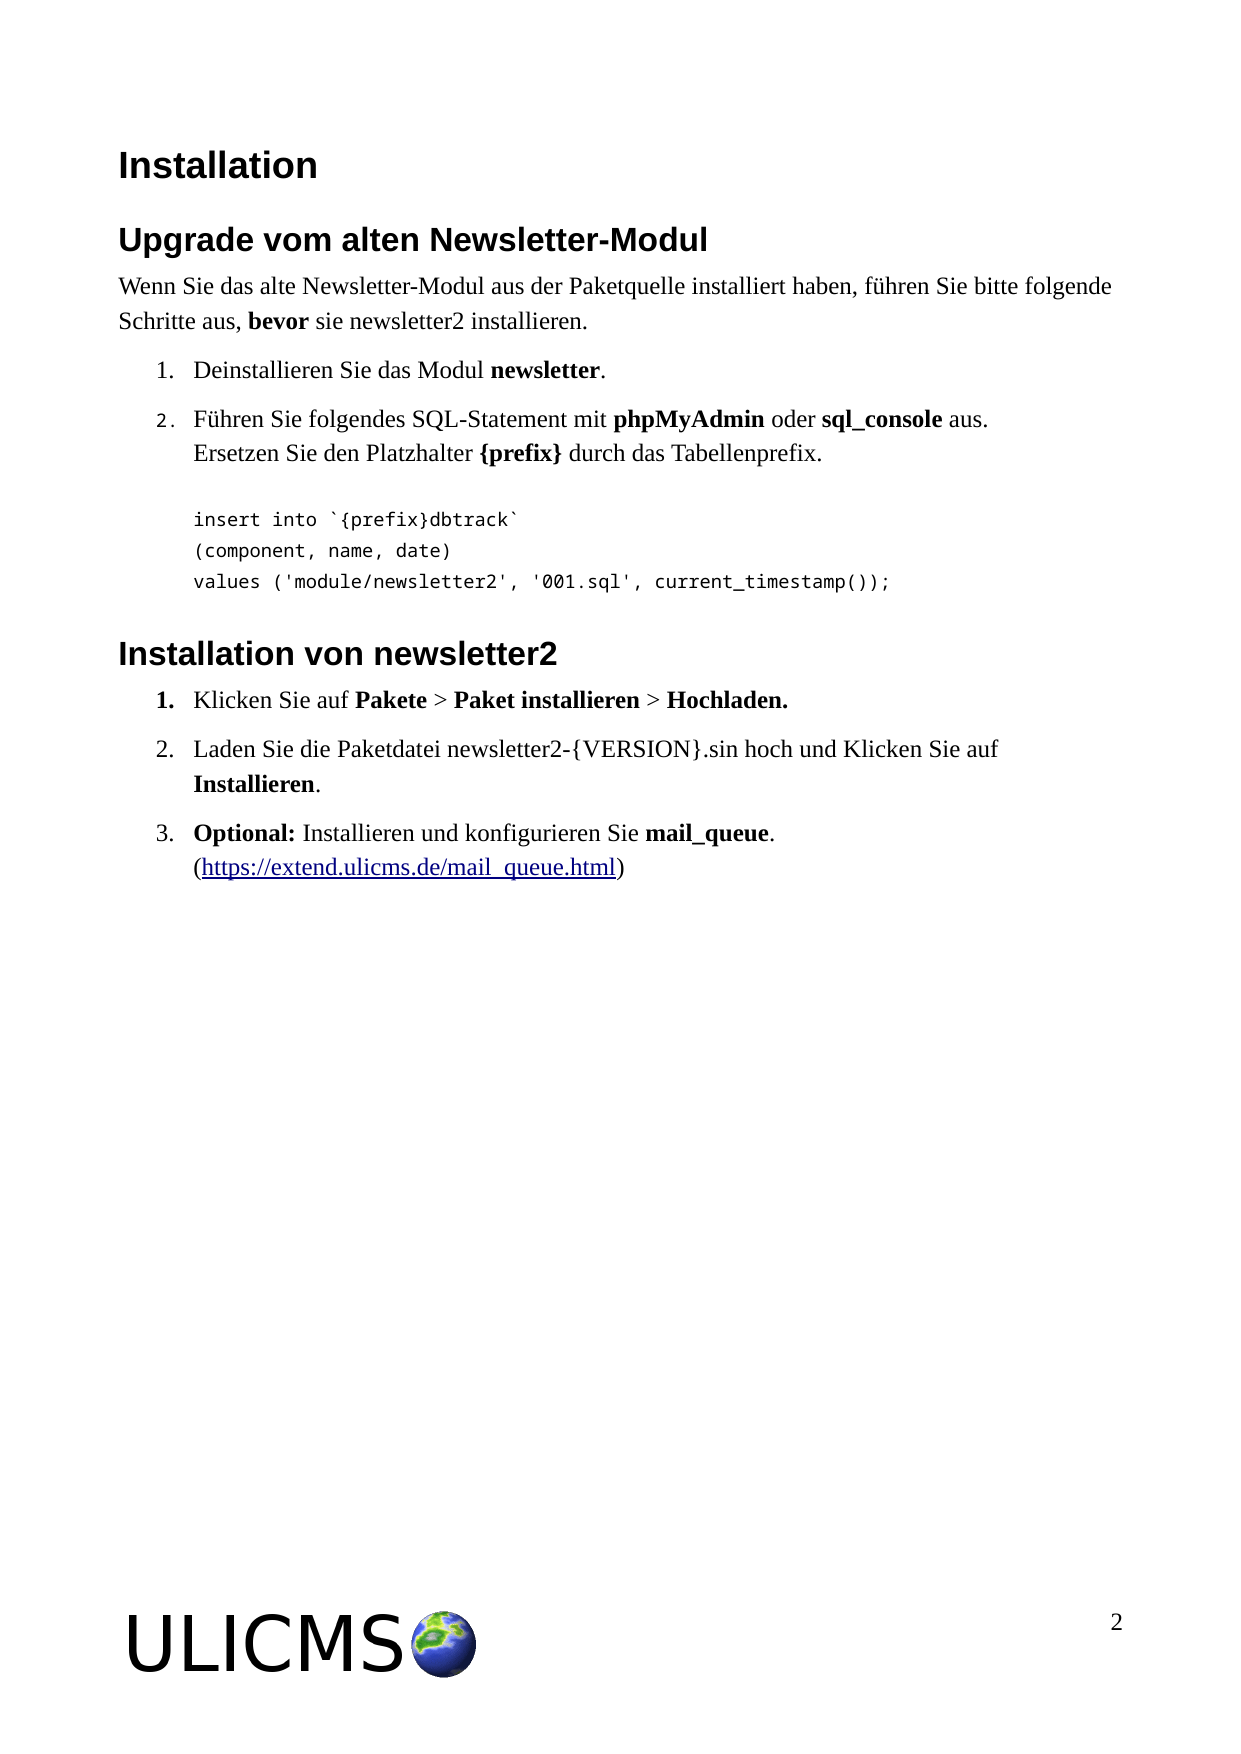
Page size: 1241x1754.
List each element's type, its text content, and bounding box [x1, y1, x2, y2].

list Optional: Installieren und konfigurieren Sie mail_queue. (https://extend.ulicms.de/mail_queue.html) [156, 818, 1123, 881]
subtitle Installation von newsletter2 [118, 634, 1123, 673]
list Führen Sie folgendes SQL-Statement mit phpMyAdmin oder sql_console aus. Ersetzen Sie den Platzhalter {prefix} durch das Tabellenprefix. insert into `{prefix}dbtrack` (component, name, date) values ('module/newsletter2', '001.sql', current_timestamp()); [156, 404, 1123, 593]
text Wenn Sie das alte Newsletter-Modul aus der Paketquelle installiert haben, führen Sie bitte folgende Schritte aus, bevor sie newsletter2 installieren. [118, 271, 1123, 334]
subtitle Installation [118, 143, 1123, 187]
list Deinstallieren Sie das Modul newsletter. [156, 355, 1123, 383]
picture [118, 1607, 479, 1681]
list Laden Sie die Paketdatei newsletter2-{VERSION}.sin hoch und Klicken Sie auf Installieren. [156, 734, 1123, 797]
list Klicken Sie auf Pakete > Paket installieren > Hochladen. [156, 685, 1123, 714]
subtitle Upgrade vom alten Newsletter-Modul [118, 220, 1123, 259]
